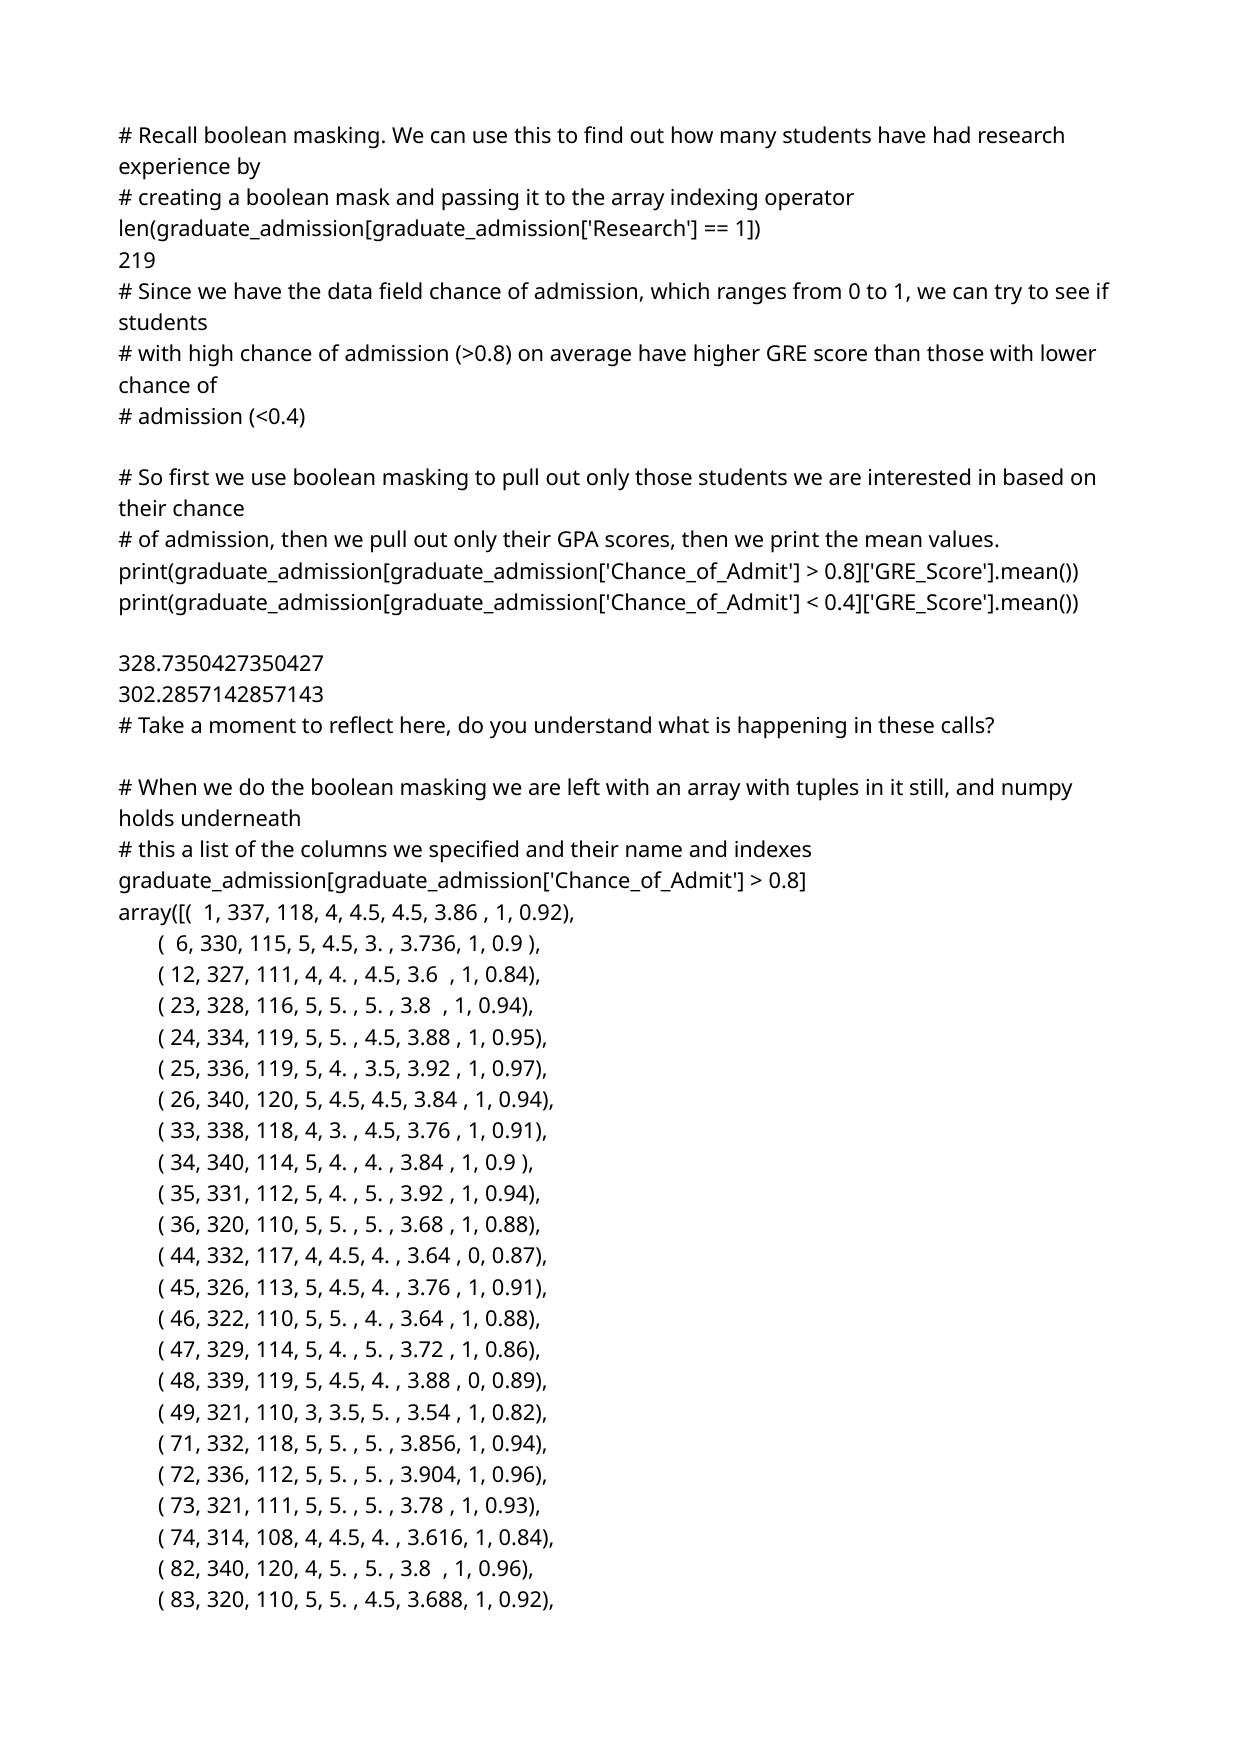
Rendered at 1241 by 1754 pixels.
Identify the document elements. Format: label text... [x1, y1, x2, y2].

text ( 36, 320, 110, 5, 5. , 5. , 3.68 , 1, 0.88), [118, 1207, 1122, 1239]
text ( 72, 336, 112, 5, 5. , 5. , 3.904, 1, 0.96), [118, 1457, 1122, 1489]
text ( 46, 322, 110, 5, 5. , 4. , 3.64 , 1, 0.88), [118, 1301, 1122, 1332]
text ( 82, 340, 120, 4, 5. , 5. , 3.8 , 1, 0.96), [118, 1551, 1122, 1582]
text # Since we have the data field chance of admission, which ranges from 0 to 1, we can try to see if students [118, 274, 1122, 337]
text ​ [118, 617, 1122, 646]
text ( 24, 334, 119, 5, 5. , 4.5, 3.88 , 1, 0.95), [118, 1020, 1122, 1051]
text ( 74, 314, 108, 4, 4.5, 4. , 3.616, 1, 0.84), [118, 1520, 1122, 1551]
text ( 49, 321, 110, 3, 3.5, 5. , 3.54 , 1, 0.82), [118, 1395, 1122, 1426]
text ​ [118, 431, 1122, 460]
text ( 23, 328, 116, 5, 5. , 5. , 3.8 , 1, 0.94), [118, 989, 1122, 1020]
text # Recall boolean masking. We can use this to find out how many students have had research experience by [118, 118, 1122, 181]
text ( 47, 329, 114, 5, 4. , 5. , 3.72 , 1, 0.86), [118, 1332, 1122, 1364]
text len(graduate_admission[graduate_admission['Research'] == 1]) [118, 212, 1122, 243]
text # creating a boolean mask and passing it to the array indexing operator [118, 181, 1122, 212]
text array([( 1, 337, 118, 4, 4.5, 4.5, 3.86 , 1, 0.92), [118, 895, 1122, 926]
text ( 71, 332, 118, 5, 5. , 5. , 3.856, 1, 0.94), [118, 1426, 1122, 1457]
text 219 [118, 243, 1122, 274]
text # this a list of the columns we specified and their name and indexes [118, 832, 1122, 864]
text ( 45, 326, 113, 5, 4.5, 4. , 3.76 , 1, 0.91), [118, 1270, 1122, 1301]
text 302.2857142857143 [118, 678, 1122, 709]
text print(graduate_admission[graduate_admission['Chance_of_Admit'] < 0.4]['GRE_Score'].mean()) [118, 585, 1122, 617]
text ( 34, 340, 114, 5, 4. , 4. , 3.84 , 1, 0.9 ), [118, 1145, 1122, 1176]
text # with high chance of admission (>0.8) on average have higher GRE score than those with lower chance of [118, 337, 1122, 399]
text graduate_admission[graduate_admission['Chance_of_Admit'] > 0.8] [118, 864, 1122, 895]
text # admission (<0.4) [118, 399, 1122, 431]
text ​ [118, 740, 1122, 770]
text ( 12, 327, 111, 4, 4. , 4.5, 3.6 , 1, 0.84), [118, 957, 1122, 989]
text ( 44, 332, 117, 4, 4.5, 4. , 3.64 , 0, 0.87), [118, 1239, 1122, 1270]
text # So first we use boolean masking to pull out only those students we are interested in based on their chance [118, 460, 1122, 523]
text ( 73, 321, 111, 5, 5. , 5. , 3.78 , 1, 0.93), [118, 1489, 1122, 1520]
text # of admission, then we pull out only their GPA scores, then we print the mean values. [118, 523, 1122, 554]
text 328.7350427350427 [118, 646, 1122, 678]
text ( 48, 339, 119, 5, 4.5, 4. , 3.88 , 0, 0.89), [118, 1364, 1122, 1395]
text # Take a moment to reflect here, do you understand what is happening in these calls? [118, 709, 1122, 740]
text # When we do the boolean masking we are left with an array with tuples in it still, and numpy holds underneath [118, 770, 1122, 832]
text print(graduate_admission[graduate_admission['Chance_of_Admit'] > 0.8]['GRE_Score'].mean()) [118, 554, 1122, 585]
text ( 33, 338, 118, 4, 3. , 4.5, 3.76 , 1, 0.91), [118, 1114, 1122, 1145]
text ( 6, 330, 115, 5, 4.5, 3. , 3.736, 1, 0.9 ), [118, 926, 1122, 957]
text ( 35, 331, 112, 5, 4. , 5. , 3.92 , 1, 0.94), [118, 1176, 1122, 1207]
text ( 25, 336, 119, 5, 4. , 3.5, 3.92 , 1, 0.97), [118, 1051, 1122, 1082]
text ( 26, 340, 120, 5, 4.5, 4.5, 3.84 , 1, 0.94), [118, 1082, 1122, 1114]
text ( 83, 320, 110, 5, 5. , 4.5, 3.688, 1, 0.92), [118, 1582, 1122, 1614]
